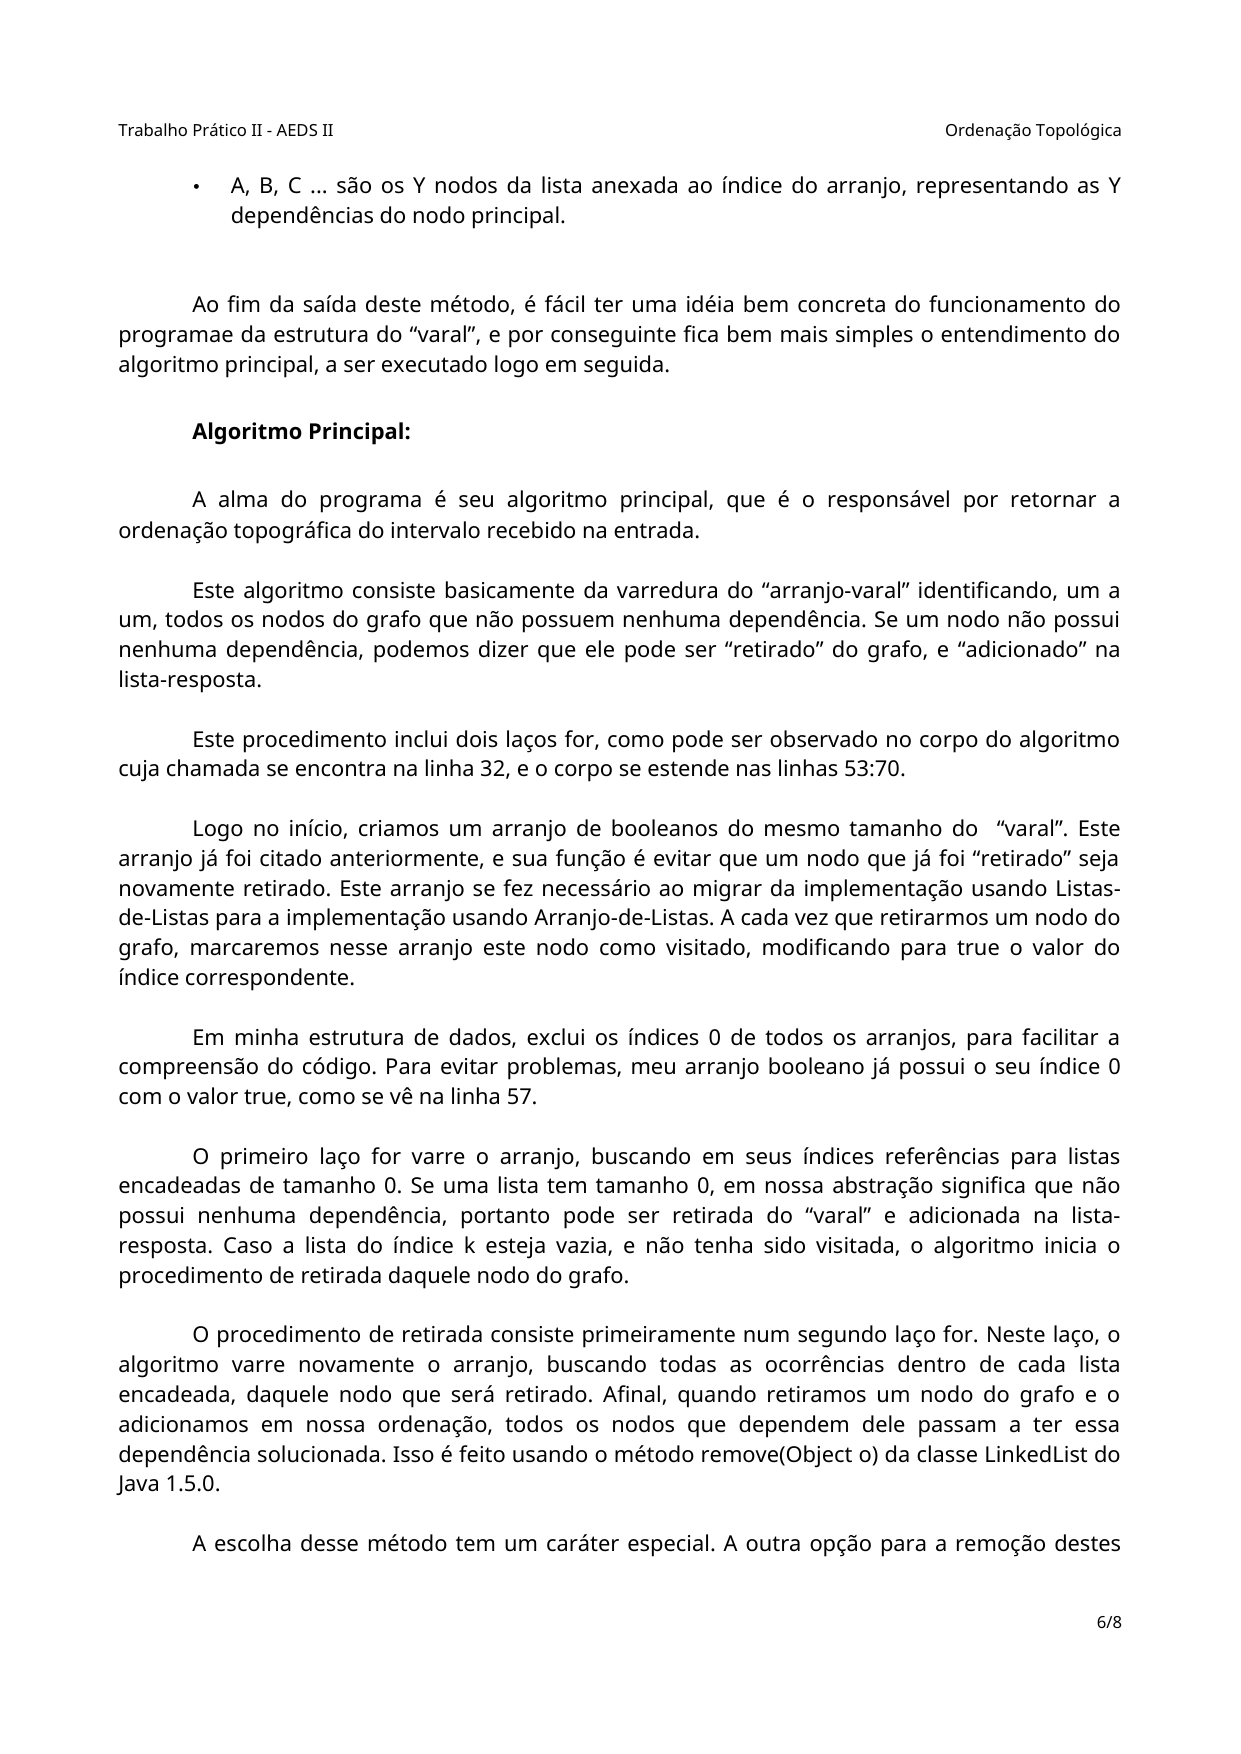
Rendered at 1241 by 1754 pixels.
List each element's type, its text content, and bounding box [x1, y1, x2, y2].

text Logo no início, criamos um arranjo de booleanos do mesmo tamanho do “varal”. Este arranjo já foi citado anteriormente, e sua função é evitar que um nodo que já foi “retirado” seja novamente retirado. Este arranjo se fez necessário ao migrar da implementação usando Listas-de-Listas para a implementação usando Arranjo-de-Listas. A cada vez que retirarmos um nodo do grafo, marcaremos nesse arranjo este nodo como visitado, modificando para true o valor do índice correspondente. [118, 813, 1122, 992]
text Este procedimento inclui dois laços for, como pode ser observado no corpo do algoritmo cuja chamada se encontra na linha 32, e o corpo se estende nas linhas 53:70. [118, 724, 1122, 783]
text Ao fim da saída deste método, é fácil ter uma idéia bem concreta do funcionamento do programae da estrutura do “varal”, e por conseguinte fica bem mais simples o entendimento do algoritmo principal, a ser executado logo em seguida. [118, 289, 1122, 379]
text O primeiro laço for varre o arranjo, buscando em seus índices referências para listas encadeadas de tamanho 0. Se uma lista tem tamanho 0, em nossa abstração significa que não possui nenhuma dependência, portanto pode ser retirada do “varal” e adicionada na lista-resposta. Caso a lista do índice k esteja vazia, e não tenha sido visitada, o algoritmo inicia o procedimento de retirada daquele nodo do grafo. [118, 1141, 1122, 1290]
text Em minha estrutura de dados, exclui os índices 0 de todos os arranjos, para facilitar a compreensão do código. Para evitar problemas, meu arranjo booleano já possui o seu índice 0 com o valor true, como se vê na linha 57. [118, 1022, 1122, 1111]
text Este algoritmo consiste basicamente da varredura do “arranjo-varal” identificando, um a um, todos os nodos do grafo que não possuem nenhuma dependência. Se um nodo não possui nenhuma dependência, podemos dizer que ele pode ser “retirado” do grafo, e “adicionado” na lista-resposta. [118, 575, 1122, 694]
text A alma do programa é seu algoritmo principal, que é o responsável por retornar a ordenação topográfica do intervalo recebido na entrada. [118, 481, 1122, 545]
text O procedimento de retirada consiste primeiramente num segundo laço for. Neste laço, o algoritmo varre novamente o arranjo, buscando todas as ocorrências dentro de cada lista encadeada, daquele nodo que será retirado. Afinal, quando retiramos um nodo do grafo e o adicionamos em nossa ordenação, todos os nodos que dependem dele passam a ter essa dependência solucionada. Isso é feito usando o método remove(Object o) da classe LinkedList do Java 1.5.0. [118, 1319, 1122, 1498]
list A, B, C ... são os Y nodos da lista anexada ao índice do arranjo, representando as Y dependências do nodo principal. [193, 170, 1122, 230]
text Algoritmo Principal: [118, 413, 1122, 447]
text A escolha desse método tem um caráter especial. A outra opção para a remoção destes [118, 1528, 1122, 1558]
